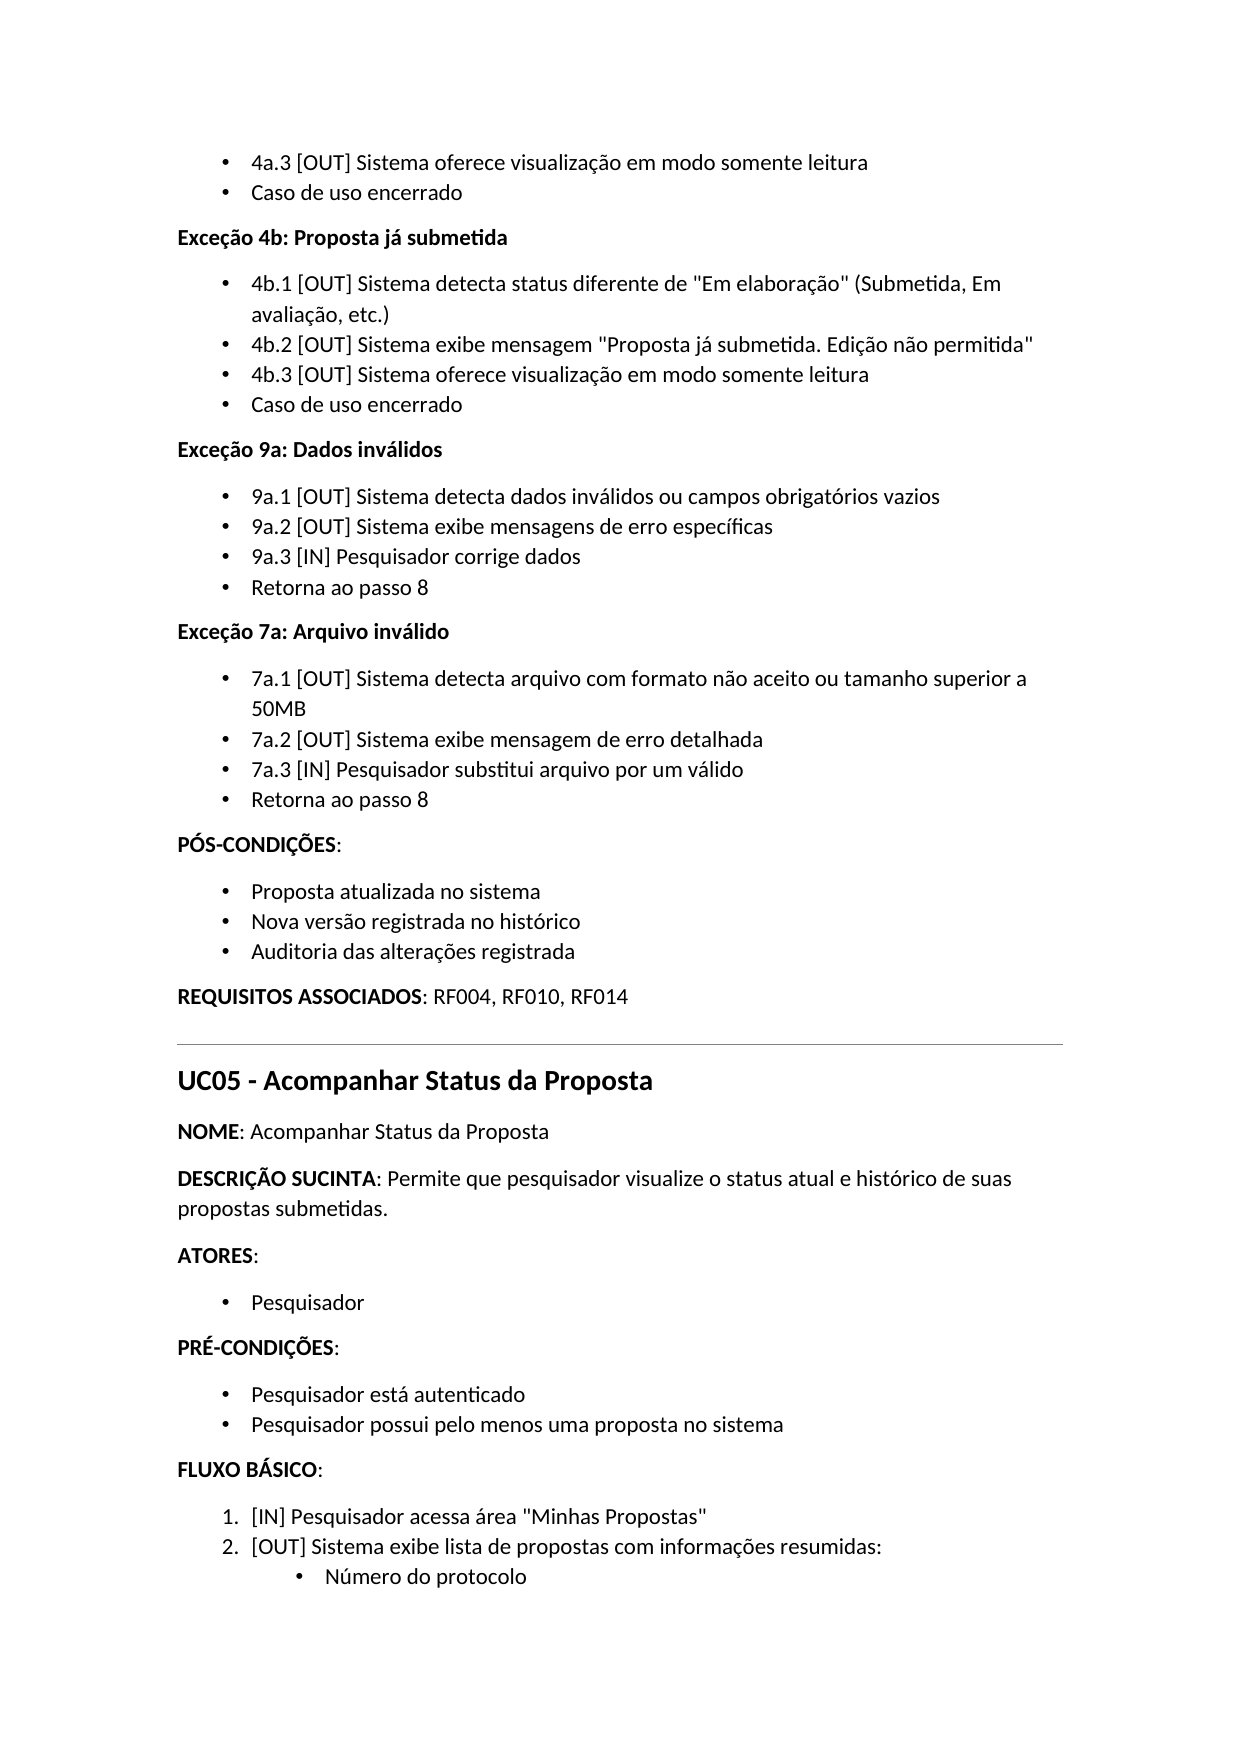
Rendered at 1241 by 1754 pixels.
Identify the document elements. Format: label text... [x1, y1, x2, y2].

list Retorna ao passo 8 [222, 785, 1063, 813]
list Proposta atualizada no sistema [222, 877, 1063, 905]
text PRÉ-CONDIÇÕES: [177, 1333, 1063, 1361]
text DESCRIÇÃO SUCINTA: Permite que pesquisador visualize o status atual e histórico de suas propostas submetidas. [177, 1164, 1063, 1223]
text Exceção 9a: Dados inválidos [177, 435, 1063, 463]
list Número do protocolo [295, 1562, 1063, 1590]
text REQUISITOS ASSOCIADOS: RF004, RF010, RF014 [177, 982, 1063, 1010]
list 4b.1 [OUT] Sistema detecta status diferente de "Em elaboração" (Submetida, Em avaliação, etc.) [222, 269, 1063, 328]
list 4b.2 [OUT] Sistema exibe mensagem "Proposta já submetida. Edição não permitida" [222, 330, 1063, 358]
text ATORES: [177, 1241, 1063, 1269]
list 9a.1 [OUT] Sistema detecta dados inválidos ou campos obrigatórios vazios [222, 482, 1063, 510]
list Pesquisador está autenticado [222, 1380, 1063, 1408]
subtitle UC05 - Acompanhar Status da Proposta [177, 1062, 1063, 1098]
list 9a.3 [IN] Pesquisador corrige dados [222, 542, 1063, 570]
list Pesquisador possui pelo menos uma proposta no sistema [222, 1410, 1063, 1438]
list Nova versão registrada no histórico [222, 907, 1063, 935]
text Exceção 4b: Proposta já submetida [177, 223, 1063, 251]
list 4b.3 [OUT] Sistema oferece visualização em modo somente leitura [222, 360, 1063, 388]
list Pesquisador [222, 1288, 1063, 1316]
list 4a.3 [OUT] Sistema oferece visualização em modo somente leitura [222, 148, 1063, 176]
text FLUXO BÁSICO: [177, 1455, 1063, 1483]
list Caso de uso encerrado [222, 390, 1063, 418]
list 7a.3 [IN] Pesquisador substitui arquivo por um válido [222, 755, 1063, 783]
list [OUT] Sistema exibe lista de propostas com informações resumidas: [222, 1532, 1063, 1560]
text NOME: Acompanhar Status da Proposta [177, 1117, 1063, 1146]
list Retorna ao passo 8 [222, 573, 1063, 601]
list Caso de uso encerrado [222, 178, 1063, 206]
list 7a.2 [OUT] Sistema exibe mensagem de erro detalhada [222, 725, 1063, 753]
text Exceção 7a: Arquivo inválido [177, 617, 1063, 645]
list 7a.1 [OUT] Sistema detecta arquivo com formato não aceito ou tamanho superior a 50MB [222, 664, 1063, 722]
text PÓS-CONDIÇÕES: [177, 830, 1063, 858]
list Auditoria das alterações registrada [222, 937, 1063, 965]
list [IN] Pesquisador acessa área "Minhas Propostas" [222, 1502, 1063, 1530]
list 9a.2 [OUT] Sistema exibe mensagens de erro específicas [222, 512, 1063, 540]
